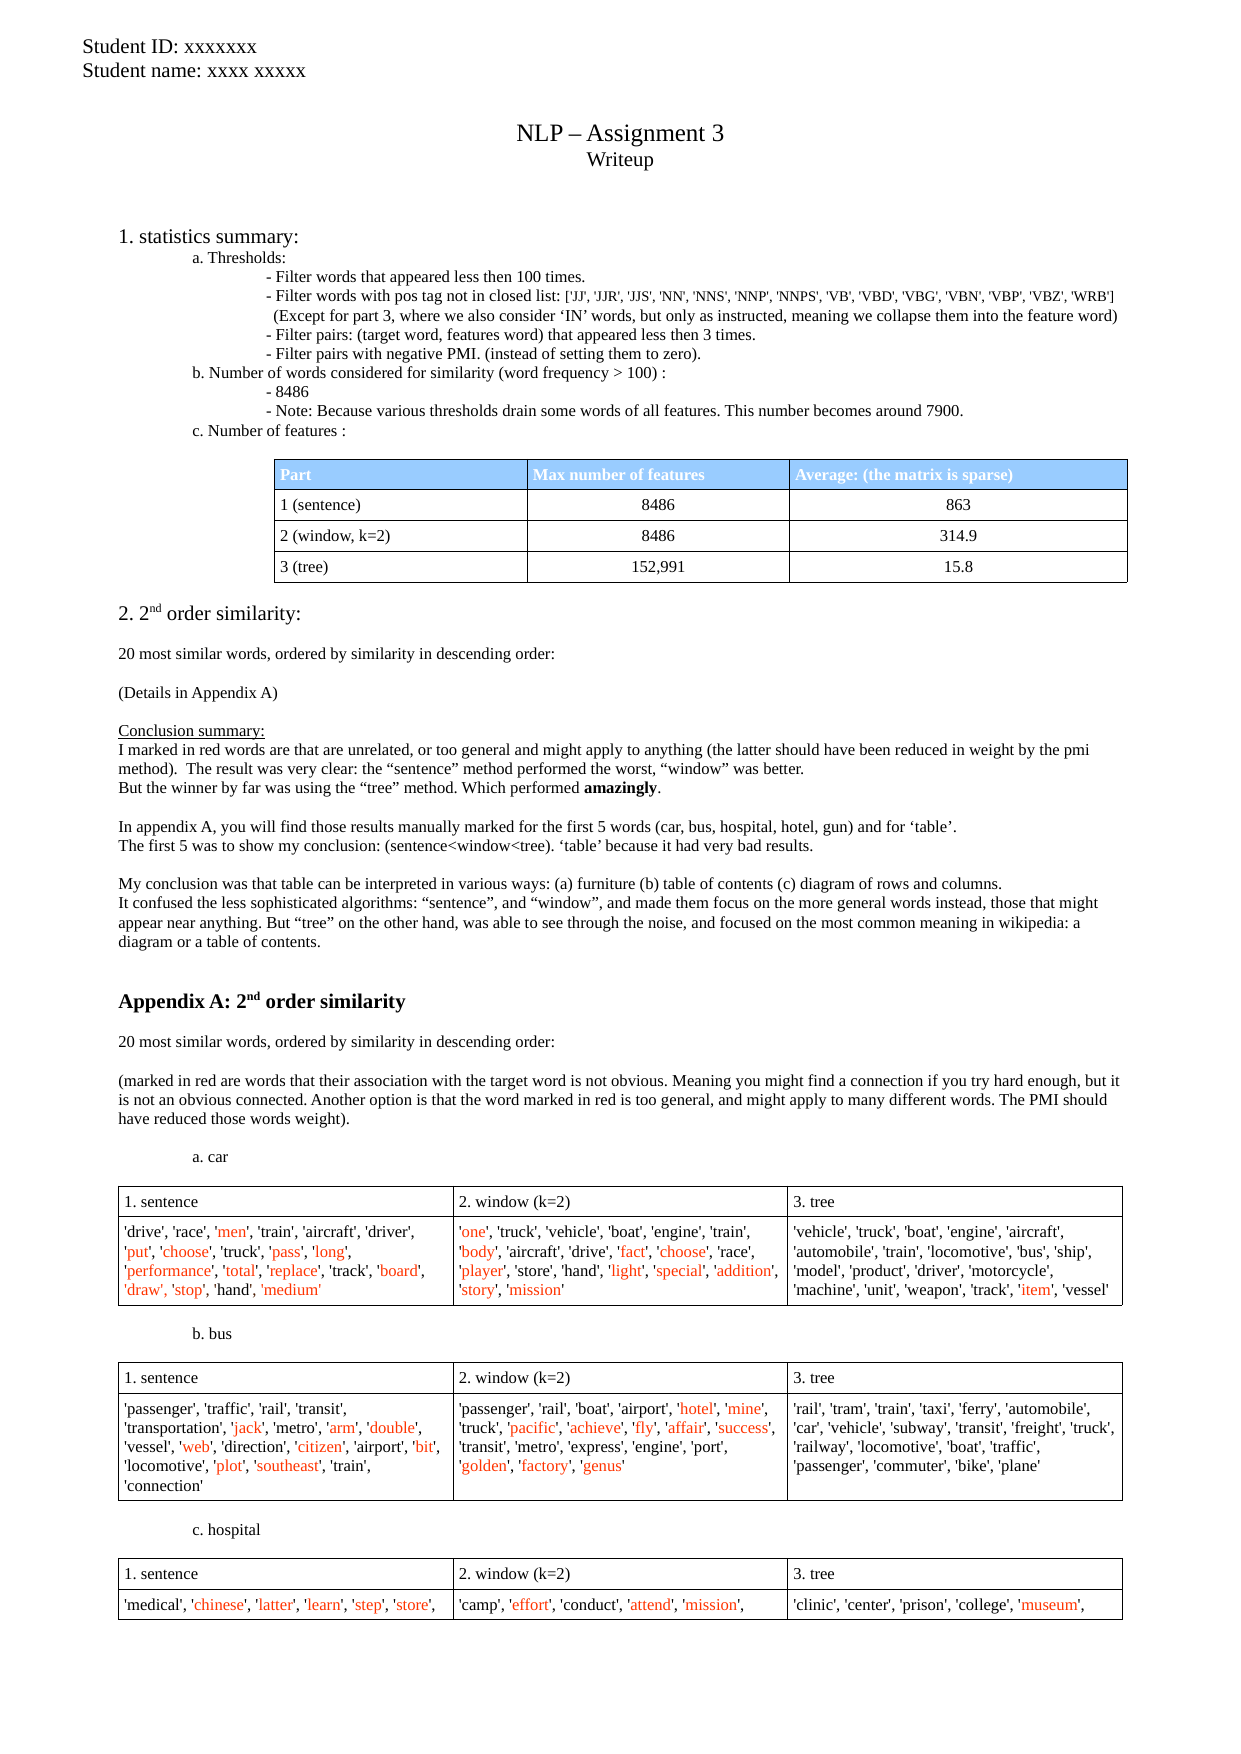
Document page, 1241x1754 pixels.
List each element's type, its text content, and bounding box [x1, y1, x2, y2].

table_cell 'medical', 'chinese', 'latter', 'learn', 'step', 'store', [119, 1590, 453, 1619]
text (Details in Appendix A) [118, 682, 1122, 702]
table_header 2. window (k=2) [454, 1363, 787, 1393]
table_cell 'camp', 'effort', 'conduct', 'attend', 'mission', [454, 1590, 787, 1619]
text - Filter words that appeared less then 100 times. [118, 267, 1122, 286]
text Conclusion summary: [118, 721, 1122, 740]
table_cell 8486 [528, 490, 789, 520]
table_header 3. tree [788, 1559, 1122, 1589]
text I marked in red words are that are unrelated, or too general and might apply to anything (the latter should have been reduced in weight by the pmi method). The result was very clear: the “sentence” method performed the worst, “window” was better. [118, 740, 1122, 778]
table_cell 'vehicle', 'truck', 'boat', 'engine', 'aircraft', 'automobile', 'train', 'locomotive', 'bus', 'ship', 'model', 'product', 'driver', 'motorcycle', 'machine', 'unit', 'weapon', 'track', 'item', 'vessel' [788, 1217, 1122, 1304]
text NLP – Assignment 3 [118, 118, 1122, 147]
table_header 3. tree [788, 1187, 1122, 1216]
text My conclusion was that table can be interpreted in various ways: (a) furniture (b) table of contents (c) diagram of rows and columns. [118, 874, 1122, 893]
table_header 1. sentence [119, 1363, 453, 1393]
table_header 1. sentence [119, 1559, 453, 1589]
text It confused the less sophisticated algorithms: “sentence”, and “window”, and made them focus on the more general words instead, those that might appear near anything. But “tree” on the other hand, was able to see through the noise, and focused on the most common meaning in wikipedia: a diagram or a table of contents. [118, 893, 1122, 951]
table_cell 314.9 [790, 521, 1127, 551]
text - Filter words with pos tag not in closed list: ['JJ', 'JJR', 'JJS', 'NN', 'NNS', 'NNP', 'NNPS', 'VB', 'VBD', 'VBG', 'VBN', 'VBP', 'VBZ', 'WRB'] [118, 286, 1122, 305]
text c. Number of features : [118, 420, 1122, 439]
table_cell 2 (window, k=2) [275, 521, 527, 551]
text (Except for part 3, where we also consider ‘IN’ words, but only as instructed, meaning we collapse them into the feature word) [118, 305, 1122, 324]
text - 8486 [118, 382, 1122, 401]
text (marked in red are words that their association with the target word is not obvious. Meaning you might find a connection if you try hard enough, but it is not an obvious connected. Another option is that the word marked in red is too general, and might apply to many different words. The PMI should have reduced those words weight). [118, 1071, 1122, 1128]
text 1. statistics summary: [118, 224, 1122, 248]
table_cell 152,991 [528, 552, 789, 582]
table_cell 3 (tree) [275, 552, 527, 582]
table_header 3. tree [788, 1363, 1122, 1393]
table_cell 'drive', 'race', 'men', 'train', 'aircraft', 'driver', 'put', 'choose', 'truck', 'pass', 'long', 'performance', 'total', 'replace', 'track', 'board', 'draw', 'stop', 'hand', 'medium' [119, 1217, 453, 1304]
text But the winner by far was using the “tree” method. Which performed amazingly. [118, 778, 1122, 797]
table_cell 'passenger', 'traffic', 'rail', 'transit', 'transportation', 'jack', 'metro', 'arm', 'double', 'vessel', 'web', 'direction', 'citizen', 'airport', 'bit', 'locomotive', 'plot', 'southeast', 'train', 'connection' [119, 1394, 453, 1500]
text b. bus [118, 1324, 1122, 1343]
table_cell 1 (sentence) [275, 490, 527, 520]
text In appendix A, you will find those results manually marked for the first 5 words (car, bus, hospital, hotel, gun) and for ‘table’. [118, 817, 1122, 836]
table_header Max number of features [528, 460, 789, 489]
table_cell 863 [790, 490, 1127, 520]
text Appendix A: 2nd order similarity [118, 989, 1122, 1013]
table_header 2. window (k=2) [454, 1559, 787, 1589]
text Writeup [118, 147, 1122, 171]
text - Note: Because various thresholds drain some words of all features. This number becomes around 7900. [118, 401, 1122, 420]
text The first 5 was to show my conclusion: (sentence<window<tree). ‘table’ because it had very bad results. [118, 836, 1122, 855]
text - Filter pairs: (target word, features word) that appeared less then 3 times. [118, 324, 1122, 344]
table_header 1. sentence [119, 1187, 453, 1216]
text c. hospital [118, 1519, 1122, 1539]
text a. Thresholds: [118, 248, 1122, 267]
table_cell 'clinic', 'center', 'prison', 'college', 'museum', [788, 1590, 1122, 1619]
table_cell 'rail', 'tram', 'train', 'taxi', 'ferry', 'automobile', 'car', 'vehicle', 'subway', 'transit', 'freight', 'truck', 'railway', 'locomotive', 'boat', 'traffic', 'passenger', 'commuter', 'bike', 'plane' [788, 1394, 1122, 1500]
text 20 most similar words, ordered by similarity in descending order: [118, 644, 1122, 663]
table_header Average: (the matrix is sparse) [790, 460, 1127, 489]
table_header 2. window (k=2) [454, 1187, 787, 1216]
table_cell 15.8 [790, 552, 1127, 582]
text a. car [118, 1147, 1122, 1166]
table_cell 8486 [528, 521, 789, 551]
table_cell 'one', 'truck', 'vehicle', 'boat', 'engine', 'train', 'body', 'aircraft', 'drive', 'fact', 'choose', 'race', 'player', 'store', 'hand', 'light', 'special', 'addition', 'story', 'mission' [454, 1217, 787, 1304]
table_cell 'passenger', 'rail', 'boat', 'airport', 'hotel', 'mine', 'truck', 'pacific', 'achieve', 'fly', 'affair', 'success', 'transit', 'metro', 'express', 'engine', 'port', 'golden', 'factory', 'genus' [454, 1394, 787, 1500]
table_header Part [275, 460, 527, 489]
text b. Number of words considered for similarity (word frequency > 100) : [118, 363, 1122, 382]
text - Filter pairs with negative PMI. (instead of setting them to zero). [118, 344, 1122, 363]
text 2. 2nd order similarity: [118, 601, 1122, 625]
text 20 most similar words, ordered by similarity in descending order: [118, 1032, 1122, 1051]
